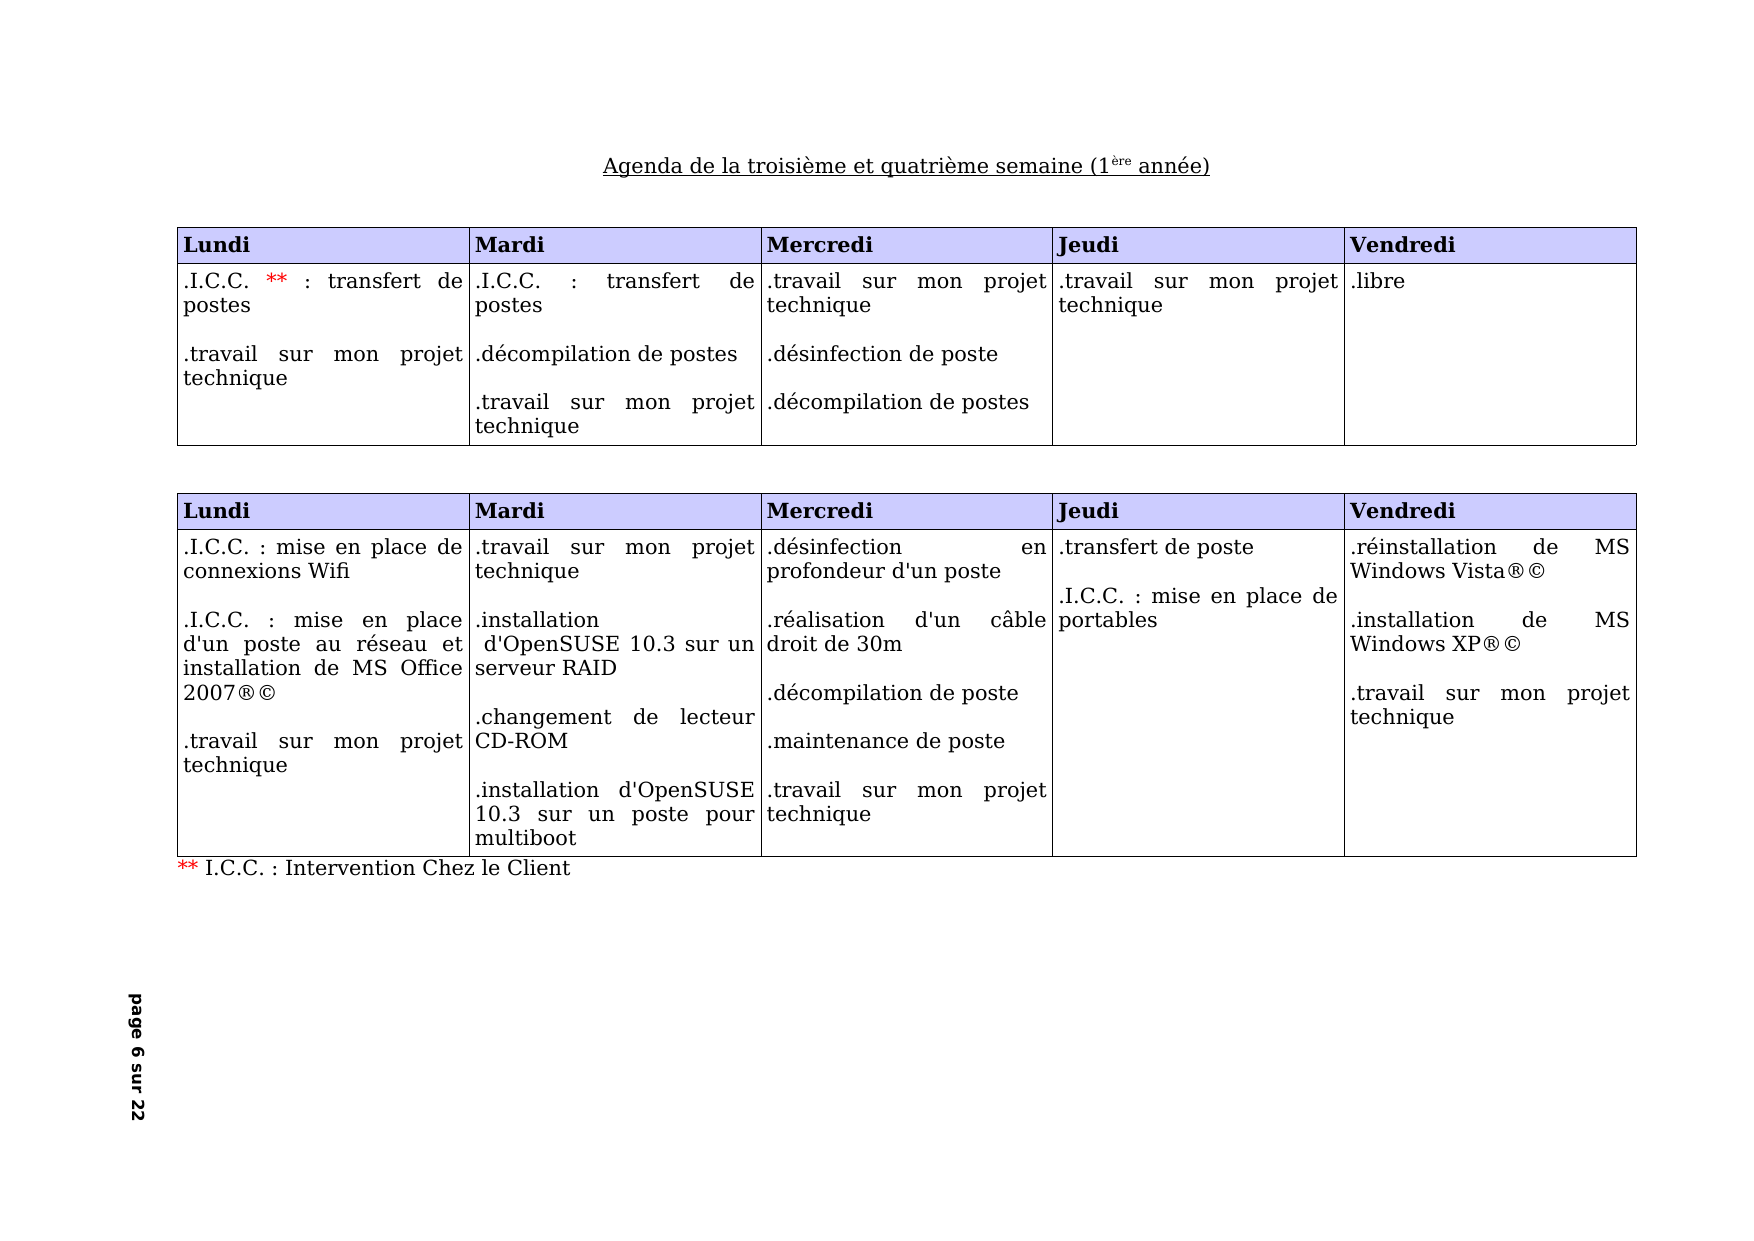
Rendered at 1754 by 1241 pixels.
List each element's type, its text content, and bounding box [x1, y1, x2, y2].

table_cell .travail sur mon projet technique [1053, 264, 1344, 444]
table_header Mardi [470, 494, 761, 529]
table_header Jeudi [1053, 228, 1344, 263]
table_header Mardi [470, 228, 761, 263]
table_cell .I.C.C. : transfert de postes .décompilation de postes .travail sur mon projet technique [470, 264, 761, 444]
table_cell .travail sur mon projet technique .installation d'OpenSUSE 10.3 sur un serveur RAID .changement de lecteur CD-ROM .installation d'OpenSUSE 10.3 sur un poste pour multiboot [470, 530, 761, 856]
table_cell .désinfection en profondeur d'un poste .réalisation d'un câble droit de 30m .décompilation de poste .maintenance de poste .travail sur mon projet technique [762, 530, 1052, 856]
table_header Vendredi [1345, 494, 1636, 529]
table_header Mercredi [762, 494, 1052, 529]
table_cell .réinstallation de MS Windows Vista®© .installation de MS Windows XP®© .travail sur mon projet technique [1345, 530, 1636, 856]
table_header Lundi [178, 494, 469, 529]
table_cell .I.C.C. ** : transfert de postes .travail sur mon projet technique [178, 264, 469, 444]
table_header Lundi [178, 228, 469, 263]
table_header Vendredi [1345, 228, 1636, 263]
table_header Jeudi [1053, 494, 1344, 529]
text Agenda de la troisième et quatrième semaine (1ère année) [177, 154, 1636, 178]
table_cell .I.C.C. : mise en place de connexions Wifi .I.C.C. : mise en place d'un poste au réseau et installation de MS Office 2007®© .travail sur mon projet technique [178, 530, 469, 856]
text ** I.C.C. : Intervention Chez le Client [177, 857, 1636, 881]
table_cell .libre [1345, 264, 1636, 444]
table_cell .transfert de poste .I.C.C. : mise en place de portables [1053, 530, 1344, 856]
table_header Mercredi [762, 228, 1052, 263]
table_cell .travail sur mon projet technique .désinfection de poste .décompilation de postes [762, 264, 1052, 444]
